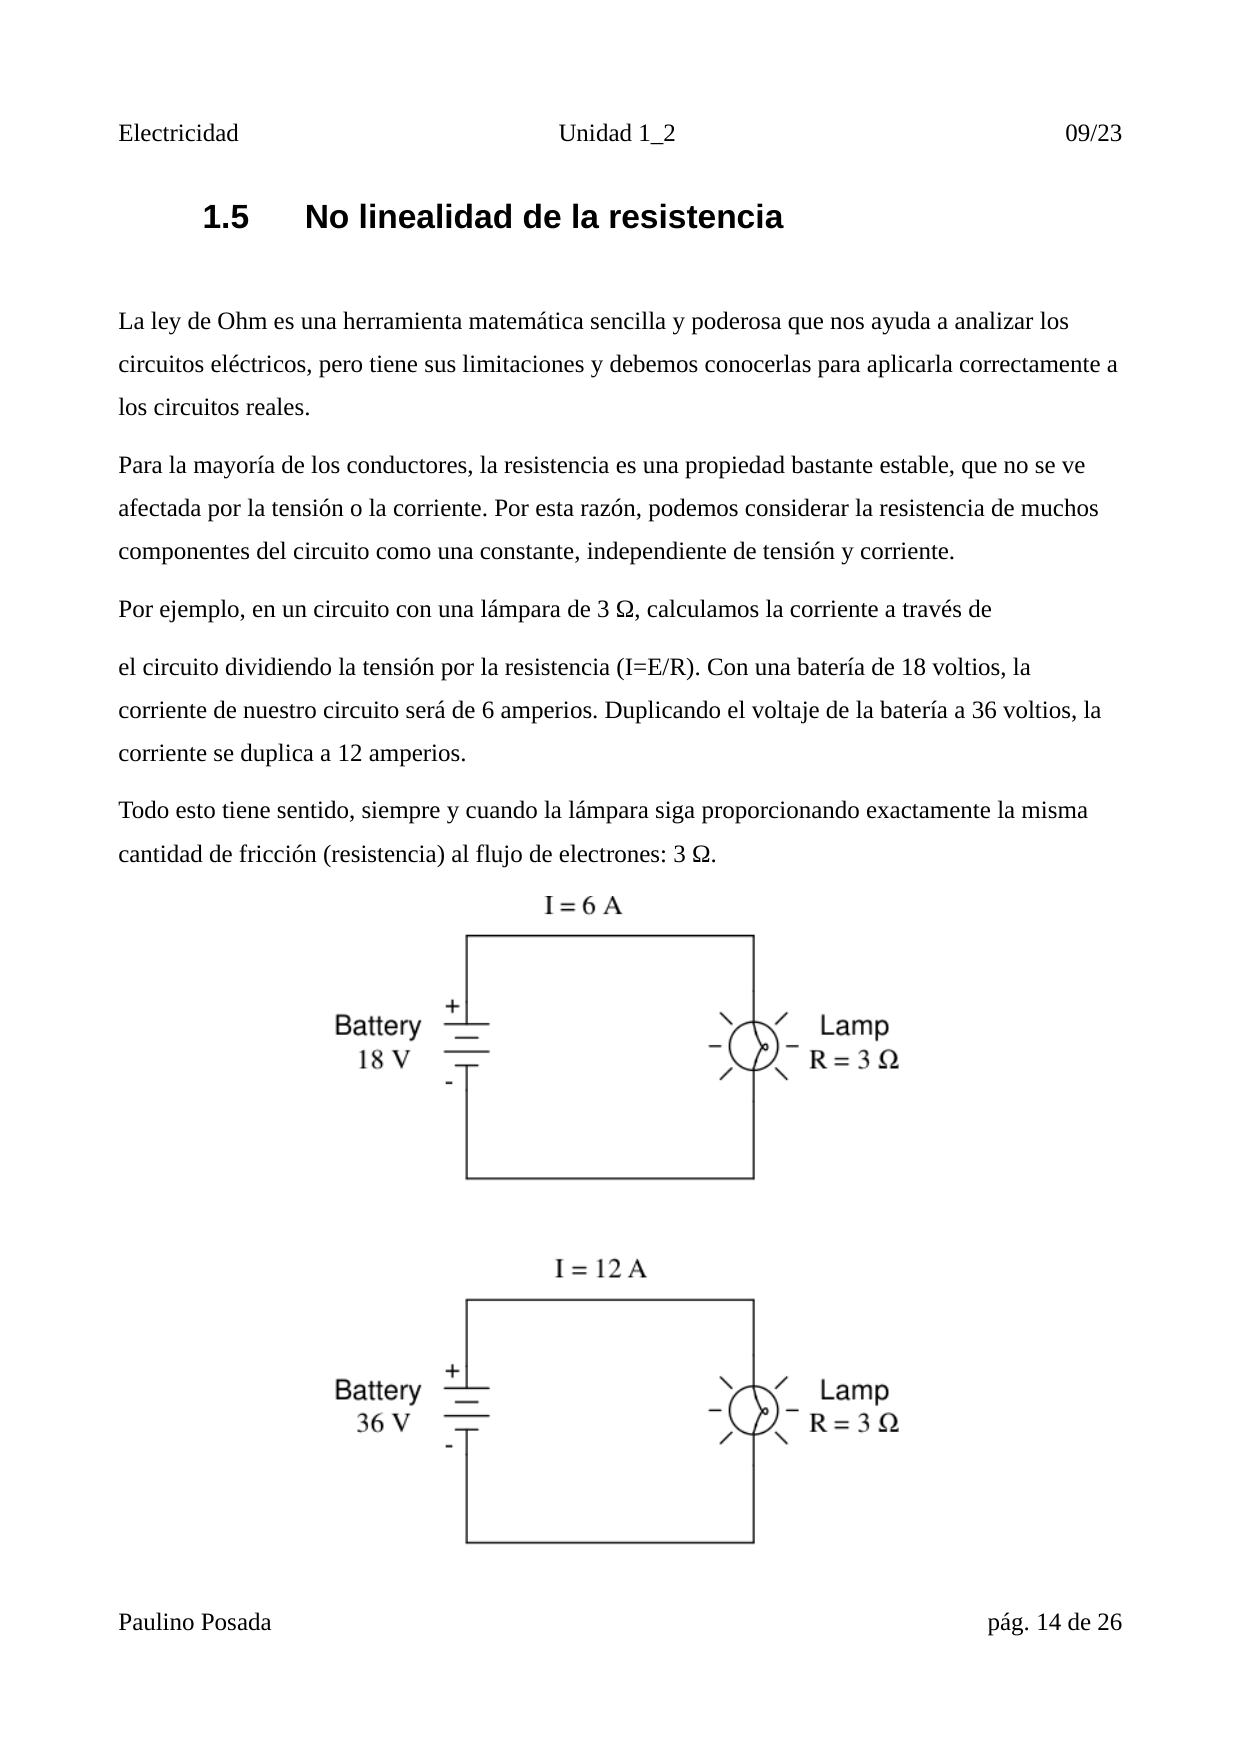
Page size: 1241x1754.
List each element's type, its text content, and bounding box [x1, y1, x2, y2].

text La ley de Ohm es una herramienta matemática sencilla y poderosa que nos ayuda a analizar los circuitos eléctricos, pero tiene sus limitaciones y debemos conocerlas para aplicarla correctamente a los circuitos reales. [118, 306, 1122, 421]
picture [320, 896, 920, 1554]
text Para la mayoría de los conductores, la resistencia es una propiedad bastante estable, que no se ve afectada por la tensión o la corriente. Por esta razón, podemos considerar la resistencia de muchos componentes del circuito como una constante, independiente de tensión y corriente. [118, 450, 1122, 565]
text el circuito dividiendo la tensión por la resistencia (I=E/R). Con una batería de 18 voltios, la corriente de nuestro circuito será de 6 amperios. Duplicando el voltaje de la batería a 36 voltios, la corriente se duplica a 12 amperios. [118, 652, 1122, 767]
text Todo esto tiene sentido, siempre y cuando la lámpara siga proporcionando exactamente la misma cantidad de fricción (resistencia) al flujo de electrones: 3 Ω. [118, 796, 1122, 867]
text Por ejemplo, en un circuito con una lámpara de 3 Ω, calculamos la corriente a través de [118, 594, 1122, 623]
subtitle No linealidad de la resistencia [193, 197, 1122, 236]
